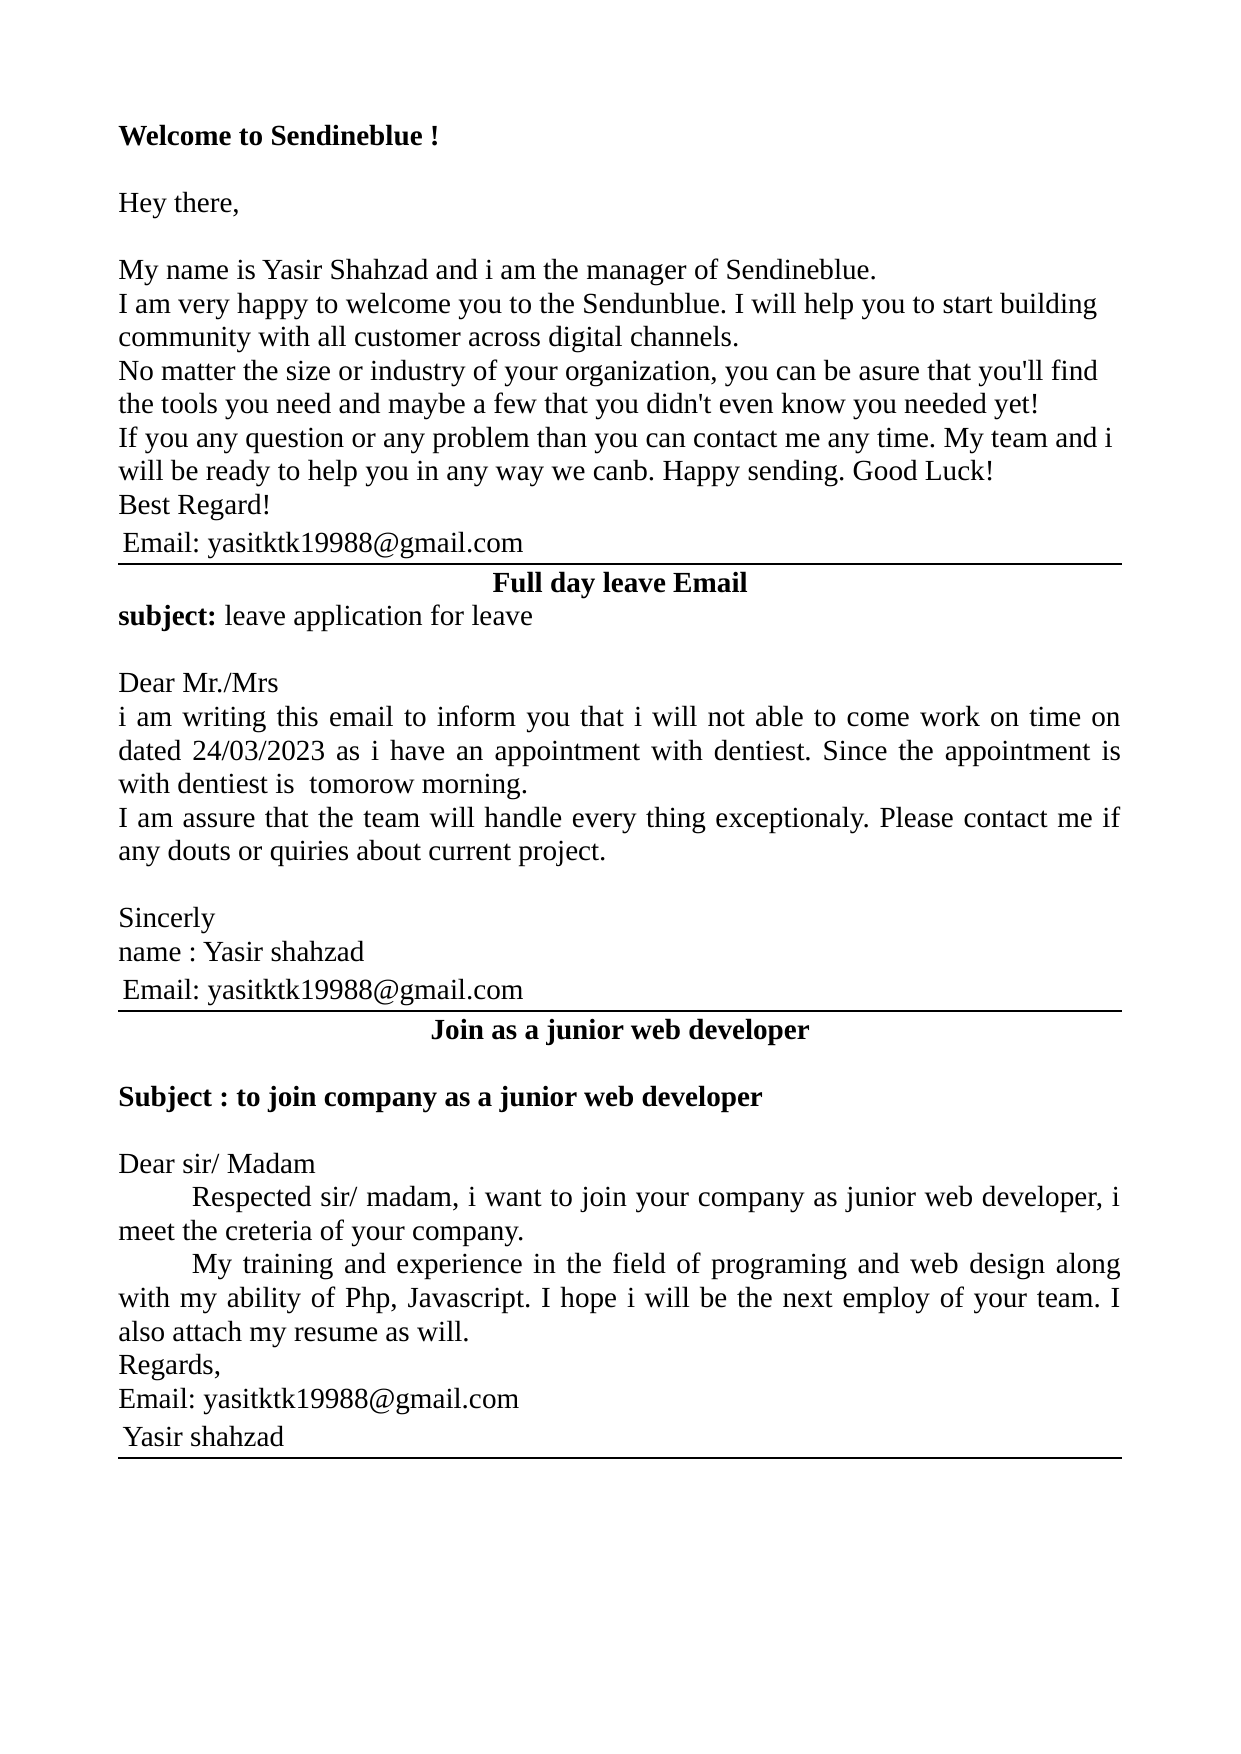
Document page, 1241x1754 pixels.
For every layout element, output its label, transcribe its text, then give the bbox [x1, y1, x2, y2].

text Regards, [118, 1347, 1122, 1381]
text subject: leave application for leave [118, 598, 1122, 632]
text Yasir shahzad [118, 1414, 1122, 1457]
text Dear Mr./Mrs [118, 666, 1122, 699]
text Subject : to join company as a junior web developer [118, 1079, 1122, 1112]
text Dear sir/ Madam [118, 1146, 1122, 1179]
text Best Regard! [118, 487, 1122, 521]
text I am assure that the team will handle every thing exceptionaly. Please contact me if any douts or quiries about current project. [118, 800, 1122, 867]
text I am very happy to welcome you to the Sendunblue. I will help you to start building community with all customer across digital channels. [118, 286, 1122, 353]
text Email: yasitktk19988@gmail.com [118, 521, 1122, 563]
text If you any question or any problem than you can contact me any time. My team and i will be ready to help you in any way we canb. Happy sending. Good Luck! [118, 420, 1122, 487]
text Join as a junior web developer [118, 1012, 1122, 1045]
text Respected sir/ madam, i want to join your company as junior web developer, i meet the creteria of your company. [118, 1179, 1122, 1247]
text i am writing this email to inform you that i will not able to come work on time on dated 24/03/2023 as i have an appointment with dentiest. Since the appointment is with dentiest is tomorow morning. [118, 699, 1122, 800]
text Hey there, [118, 185, 1122, 219]
text No matter the size or industry of your organization, you can be asure that you'll find the tools you need and maybe a few that you didn't even know you needed yet! [118, 353, 1122, 420]
text My name is Yasir Shahzad and i am the manager of Sendineblue. [118, 252, 1122, 286]
text Email: yasitktk19988@gmail.com [118, 967, 1122, 1010]
text Sincerly [118, 900, 1122, 934]
text Welcome to Sendineblue ! [118, 118, 1122, 152]
text My training and experience in the field of programing and web design along with my ability of Php, Javascript. I hope i will be the next employ of your team. I also attach my resume as will. [118, 1247, 1122, 1347]
text Full day leave Email [118, 565, 1122, 598]
text Email: yasitktk19988@gmail.com [118, 1381, 1122, 1414]
text name : Yasir shahzad [118, 934, 1122, 967]
